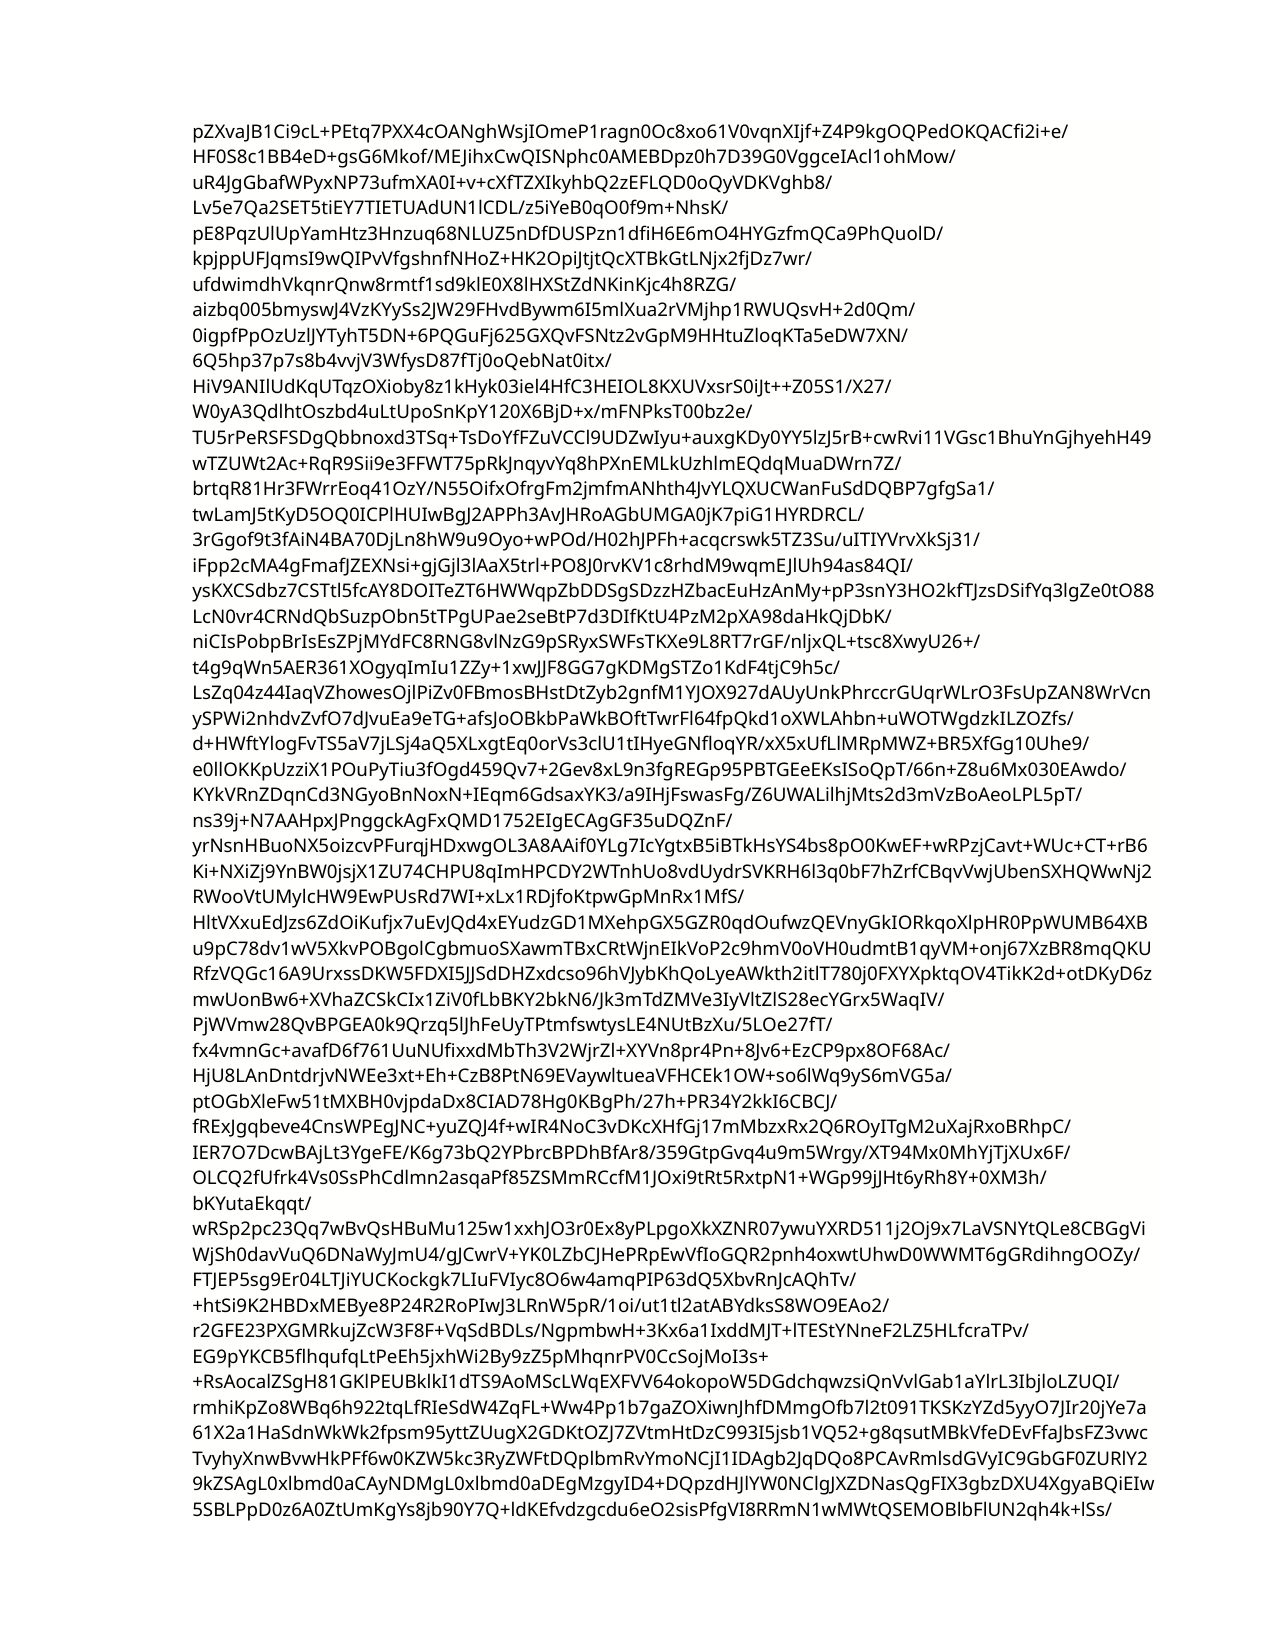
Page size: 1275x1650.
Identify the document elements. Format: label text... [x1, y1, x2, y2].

text pZXvaJB1Ci9cL+PEtq7PXX4cOANghWsjIOmeP1ragn0Oc8xo61V0vqnXIjf+Z4P9kgOQPedOKQACfi2i+e/HF0S8c1BB4eD+gsG6Mkof/MEJihxCwQISNphc0AMEBDpz0h7D39G0VggceIAcl1ohMow/uR4JgGbafWPyxNP73ufmXA0I+v+cXfTZXIkyhbQ2zEFLQD0oQyVDKVghb8/Lv5e7Qa2SET5tiEY7TIETUAdUN1lCDL/z5iYeB0qO0f9m+NhsK/pE8PqzUlUpYamHtz3Hnzuq68NLUZ5nDfDUSPzn1dfiH6E6mO4HYGzfmQCa9PhQuolD/kpjppUFJqmsI9wQIPvVfgshnfNHoZ+HK2OpiJtjtQcXTBkGtLNjx2fjDz7wr/ufdwimdhVkqnrQnw8rmtf1sd9klE0X8lHXStZdNKinKjc4h8RZG/aizbq005bmyswJ4VzKYySs2JW29FHvdBywm6I5mlXua2rVMjhp1RWUQsvH+2d0Qm/0igpfPpOzUzlJYTyhT5DN+6PQGuFj625GXQvFSNtz2vGpM9HHtuZloqKTa5eDW7XN/6Q5hp37p7s8b4vvjV3WfysD87fTj0oQebNat0itx/HiV9ANIlUdKqUTqzOXioby8z1kHyk03iel4HfC3HEIOL8KXUVxsrS0iJt++Z05S1/X27/W0yA3QdlhtOszbd4uLtUpoSnKpY120X6BjD+x/mFNPksT00bz2e/TU5rPeRSFSDgQbbnoxd3TSq+TsDoYfFZuVCCl9UDZwIyu+auxgKDy0YY5lzJ5rB+cwRvi11VGsc1BhuYnGjhyehH49wTZUWt2Ac+RqR9Sii9e3FFWT75pRkJnqyvYq8hPXnEMLkUzhlmEQdqMuaDWrn7Z/brtqR81Hr3FWrrEoq41OzY/N55OifxOfrgFm2jmfmANhth4JvYLQXUCWanFuSdDQBP7gfgSa1/twLamJ5tKyD5OQ0ICPlHUIwBgJ2APPh3AvJHRoAGbUMGA0jK7piG1HYRDRCL/3rGgof9t3fAiN4BA70DjLn8hW9u9Oyo+wPOd/H02hJPFh+acqcrswk5TZ3Su/uITIYVrvXkSj31/iFpp2cMA4gFmafJZEXNsi+gjGjl3lAaX5trl+PO8J0rvKV1c8rhdM9wqmEJlUh94as84QI/ysKXCSdbz7CSTtl5fcAY8DOITeZT6HWWqpZbDDSgSDzzHZbacEuHzAnMy+pP3snY3HO2kfTJzsDSifYq3lgZe0tO88LcN0vr4CRNdQbSuzpObn5tTPgUPae2seBtP7d3DIfKtU4PzM2pXA98daHkQjDbK/niCIsPobpBrIsEsZPjMYdFC8RNG8vlNzG9pSRyxSWFsTKXe9L8RT7rGF/nljxQL+tsc8XwyU26+/t4g9qWn5AER361XOgyqImIu1ZZy+1xwJJF8GG7gKDMgSTZo1KdF4tjC9h5c/LsZq04z44IaqVZhowesOjlPiZv0FBmosBHstDtZyb2gnfM1YJOX927dAUyUnkPhrccrGUqrWLrO3FsUpZAN8WrVcnySPWi2nhdvZvfO7dJvuEa9eTG+afsJoOBkbPaWkBOftTwrFl64fpQkd1oXWLAhbn+uWOTWgdzkILZOZfs/d+HWftYlogFvTS5aV7jLSj4aQ5XLxgtEq0orVs3clU1tIHyeGNfloqYR/xX5xUfLlMRpMWZ+BR5XfGg10Uhe9/e0llOKKpUzziX1POuPyTiu3fOgd459Qv7+2Gev8xL9n3fgREGp95PBTGEeEKsISoQpT/66n+Z8u6Mx030EAwdo/KYkVRnZDqnCd3NGyoBnNoxN+IEqm6GdsaxYK3/a9IHjFswasFg/Z6UWALilhjMts2d3mVzBoAeoLPL5pT/ns39j+N7AAHpxJPnggckAgFxQMD1752EIgECAgGF35uDQZnF/yrNsnHBuoNX5oizcvPFurqjHDxwgOL3A8AAif0YLg7IcYgtxB5iBTkHsYS4bs8pO0KwEF+wRPzjCavt+WUc+CT+rB6Ki+NXiZj9YnBW0jsjX1ZU74CHPU8qImHPCDY2WTnhUo8vdUydrSVKRH6l3q0bF7hZrfCBqvVwjUbenSXHQWwNj2RWooVtUMylcHW9EwPUsRd7WI+xLx1RDjfoKtpwGpMnRx1MfS/HltVXxuEdJzs6ZdOiKufjx7uEvJQd4xEYudzGD1MXehpGX5GZR0qdOufwzQEVnyGkIORkqoXlpHR0PpWUMB64XBu9pC78dv1wV5XkvPOBgolCgbmuoSXawmTBxCRtWjnEIkVoP2c9hmV0oVH0udmtB1qyVM+onj67XzBR8mqQKURfzVQGc16A9UrxssDKW5FDXI5JJSdDHZxdcso96hVJybKhQoLyeAWkth2itlT780j0FXYXpktqOV4TikK2d+otDKyD6zmwUonBw6+XVhaZCSkCIx1ZiV0fLbBKY2bkN6/Jk3mTdZMVe3IyVltZlS28ecYGrx5WaqIV/PjWVmw28QvBPGEA0k9Qrzq5lJhFeUyTPtmfswtysLE4NUtBzXu/5LOe27fT/fx4vmnGc+avafD6f761UuNUfixxdMbTh3V2WjrZl+XYVn8pr4Pn+8Jv6+EzCP9px8OF68Ac/HjU8LAnDntdrjvNWEe3xt+Eh+CzB8PtN69EVaywltueaVFHCEk1OW+so6lWq9yS6mVG5a/ptOGbXleFw51tMXBH0vjpdaDx8CIAD78Hg0KBgPh/27h+PR34Y2kkI6CBCJ/fRExJgqbeve4CnsWPEgJNC+yuZQJ4f+wIR4NoC3vDKcXHfGj17mMbzxRx2Q6ROyITgM2uXajRxoBRhpC/IER7O7DcwBAjLt3YgeFE/K6g73bQ2YPbrcBPDhBfAr8/359GtpGvq4u9m5Wrgy/XT94Mx0MhYjTjXUx6F/OLCQ2fUfrk4Vs0SsPhCdlmn2asqaPf85ZSMmRCcfM1JOxi9tRt5RxtpN1+WGp99jJHt6yRh8Y+0XM3h/bKYutaEkqqt/wRSp2pc23Qq7wBvQsHBuMu125w1xxhJO3r0Ex8yPLpgoXkXZNR07ywuYXRD511j2Oj9x7LaVSNYtQLe8CBGgViWjSh0davVuQ6DNaWyJmU4/gJCwrV+YK0LZbCJHePRpEwVfIoGQR2pnh4oxwtUhwD0WWMT6gGRdihngOOZy/FTJEP5sg9Er04LTJiYUCKockgk7LIuFVIyc8O6w4amqPIP63dQ5XbvRnJcAQhTv/+htSi9K2HBDxMEBye8P24R2RoPIwJ3LRnW5pR/1oi/ut1tl2atABYdksS8WO9EAo2/r2GFE23PXGMRkujZcW3F8F+VqSdBDLs/NgpmbwH+3Kx6a1IxddMJT+lTEStYNneF2LZ5HLfcraTPv/EG9pYKCB5flhqufqLtPeEh5jxhWi2By9zZ5pMhqnrPV0CcSojMoI3s++RsAocalZSgH81GKlPEUBklkI1dTS9AoMScLWqEXFVV64okopoW5DGdchqwzsiQnVvlGab1aYlrL3IbjloLZUQI/rmhiKpZo8WBq6h922tqLfRIeSdW4ZqFL+Ww4Pp1b7gaZOXiwnJhfDMmgOfb7l2t091TKSKzYZd5yyO7JIr20jYe7a61X2a1HaSdnWkWk2fpsm95yttZUugX2GDKtOZJ7ZVtmHtDzC993I5jsb1VQ52+g8qsutMBkVfeDEvFfaJbsFZ3vwcTvyhyXnwBvwHkPFf6w0KZW5kc3RyZWFtDQplbmRvYmoNCjI1IDAgb2JqDQo8PCAvRmlsdGVyIC9GbGF0ZURlY29kZSAgL0xlbmd0aCAyNDMgL0xlbmd0aDEgMzgyID4+DQpzdHJlYW0NClgJXZDNasQgFIX3gbzDXU4XgyaBQiEIw5SBLPpD0z6A0ZtUmKgYs8jb90Y7Q+ldKEfvdzgcdu6eO2sisPfgVI8RRmN1wMWtQSEMOBlbFlUN2qh4k+lSs/ [192, 118, 1157, 1522]
